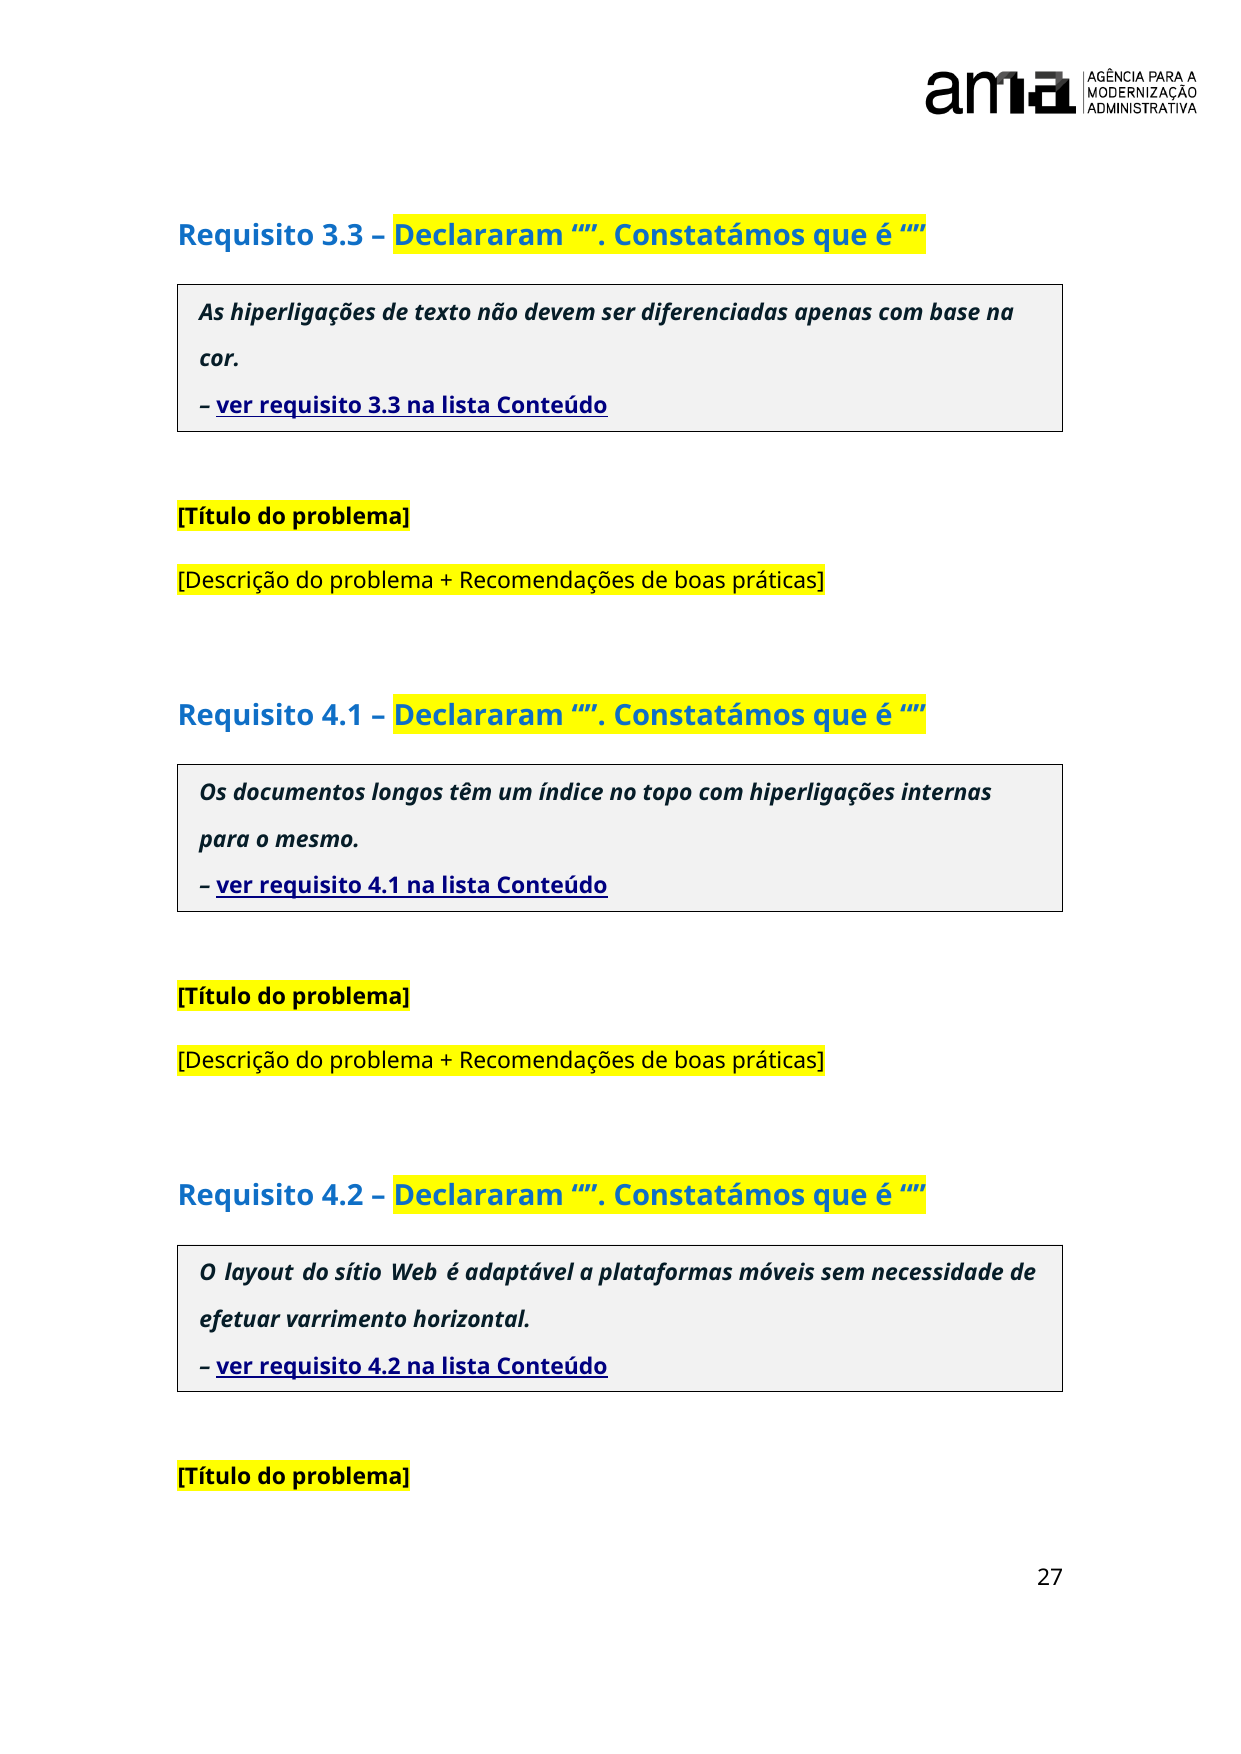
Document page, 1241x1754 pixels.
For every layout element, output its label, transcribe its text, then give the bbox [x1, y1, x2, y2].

text [Título do problema] [177, 499, 1063, 531]
text O layout do sítio Web é adaptável a plataformas móveis sem necessidade de efetuar varrimento horizontal. – ver requisito 4.2 na lista Conteúdo [178, 1246, 1062, 1391]
subtitle Requisito 4.2 – Declararam “”. Constatámos que é “” [177, 1175, 1063, 1214]
text [Título do problema] [177, 1460, 1063, 1491]
text [Descrição do problema + Recomendações de boas práticas] [177, 1044, 1063, 1076]
text [Descrição do problema + Recomendações de boas práticas] [177, 564, 1063, 595]
text As hiperligações de texto não devem ser diferenciadas apenas com base na cor. – ver requisito 3.3 na lista Conteúdo [178, 285, 1062, 431]
subtitle Requisito 3.3 – Declararam “”. Constatámos que é “” [177, 214, 1063, 254]
subtitle Requisito 4.1 – Declararam “”. Constatámos que é “” [177, 694, 1063, 734]
text Os documentos longos têm um índice no topo com hiperligações internas para o mesmo. – ver requisito 4.1 na lista Conteúdo [178, 765, 1062, 911]
text [Título do problema] [177, 980, 1063, 1011]
